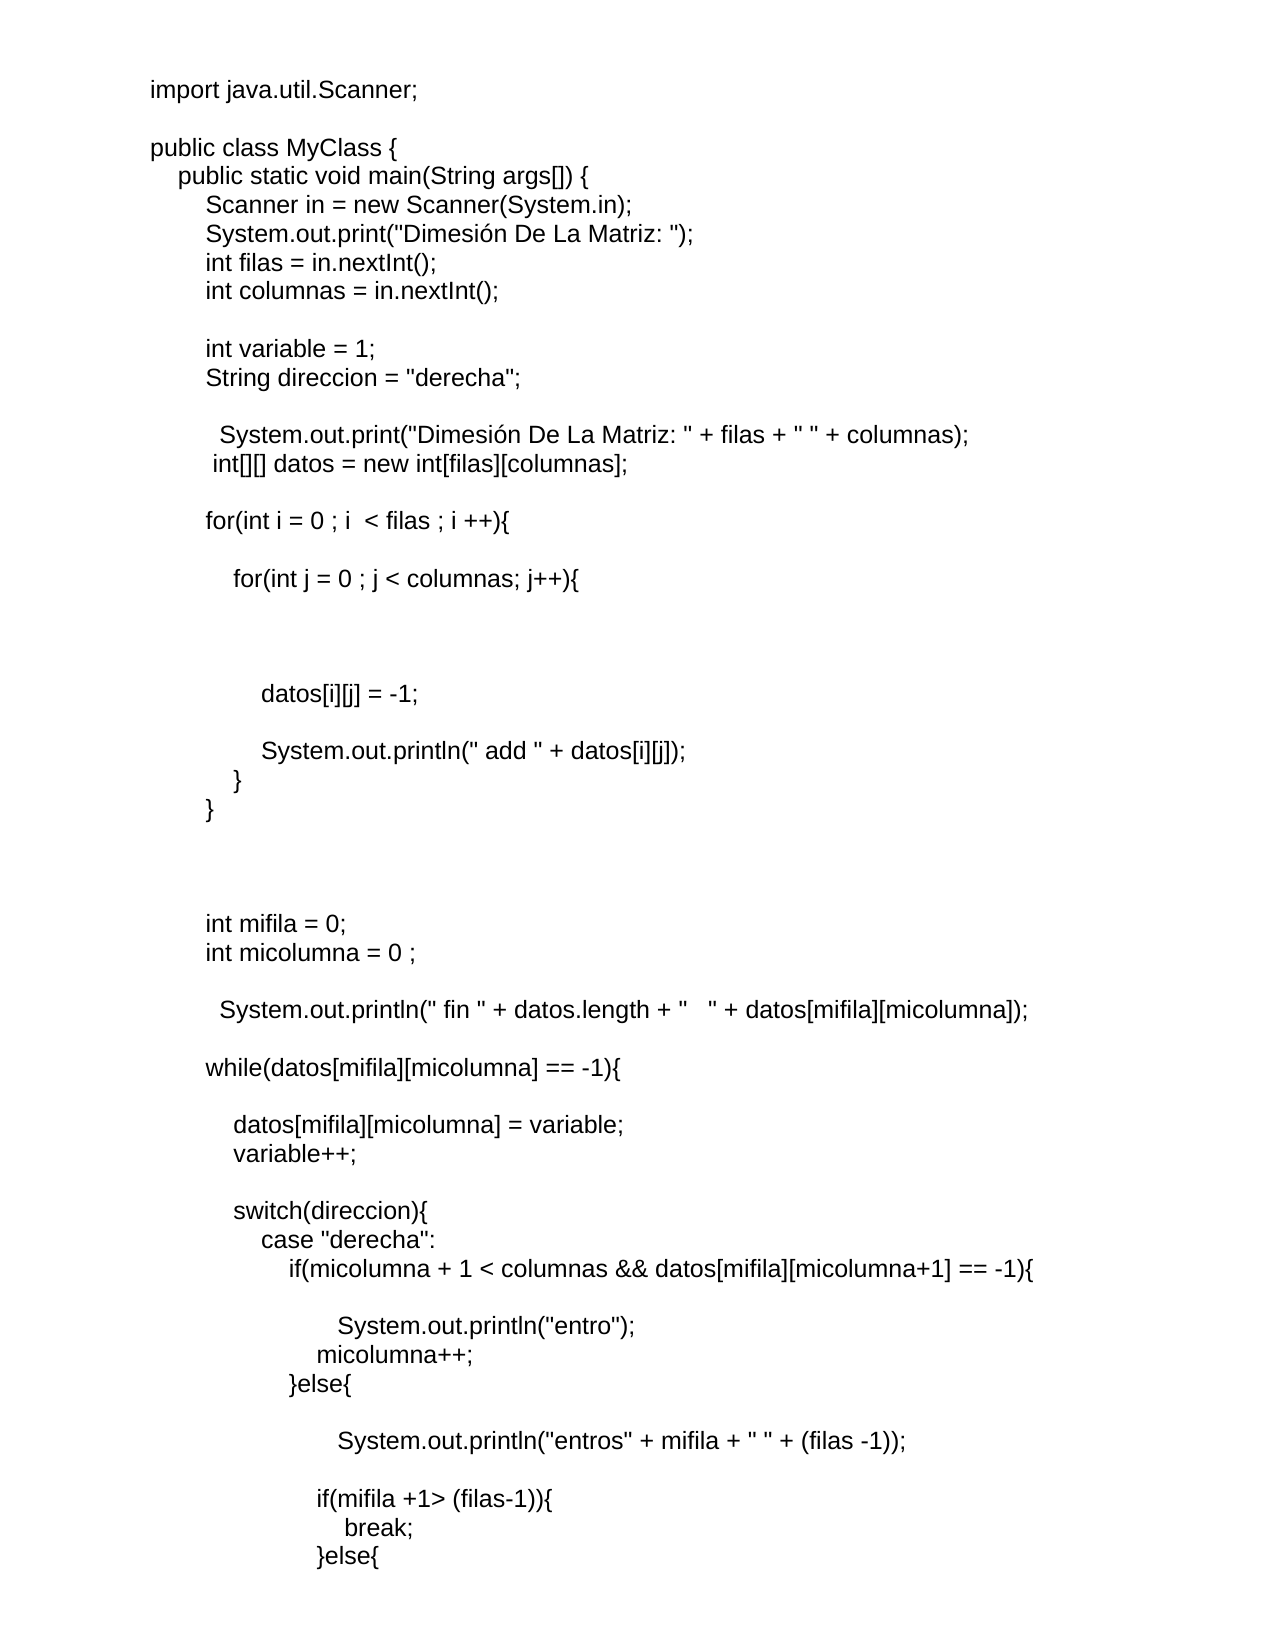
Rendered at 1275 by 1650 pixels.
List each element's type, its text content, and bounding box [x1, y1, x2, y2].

text } [150, 765, 1125, 794]
text }else{ [150, 1541, 1125, 1570]
text if(mifila +1> (filas-1)){ [150, 1484, 1125, 1512]
text for(int i = 0 ; i < filas ; i ++){ [150, 506, 1125, 535]
text System.out.println(" fin " + datos.length + " " + datos[mifila][micolumna]); [150, 995, 1125, 1024]
text int mifila = 0; [150, 909, 1125, 937]
text if(micolumna + 1 < columnas && datos[mifila][micolumna+1] == -1){ [150, 1254, 1125, 1282]
text }else{ [150, 1369, 1125, 1397]
text int[][] datos = new int[filas][columnas]; [150, 449, 1125, 477]
text System.out.println("entro"); [150, 1311, 1125, 1340]
text public static void main(String args[]) { [150, 161, 1125, 190]
text public class MyClass { [150, 132, 1125, 161]
text import java.util.Scanner; [150, 75, 1125, 104]
text case "derecha": [150, 1225, 1125, 1254]
text Scanner in = new Scanner(System.in); [150, 190, 1125, 219]
text System.out.print("Dimesión De La Matriz: " + filas + " " + columnas); [150, 420, 1125, 449]
text System.out.print("Dimesión De La Matriz: "); [150, 219, 1125, 247]
text while(datos[mifila][micolumna] == -1){ [150, 1052, 1125, 1081]
text for(int j = 0 ; j < columnas; j++){ [150, 564, 1125, 592]
text break; [150, 1512, 1125, 1541]
text switch(direccion){ [150, 1196, 1125, 1225]
text int columnas = in.nextInt(); [150, 276, 1125, 305]
text int filas = in.nextInt(); [150, 247, 1125, 276]
text int variable = 1; [150, 334, 1125, 362]
text } [150, 794, 1125, 822]
text datos[i][j] = -1; [150, 679, 1125, 707]
text String direccion = "derecha"; [150, 362, 1125, 391]
text System.out.println("entros" + mifila + " " + (filas -1)); [150, 1426, 1125, 1455]
text int micolumna = 0 ; [150, 937, 1125, 966]
text datos[mifila][micolumna] = variable; [150, 1110, 1125, 1139]
text variable++; [150, 1139, 1125, 1167]
text micolumna++; [150, 1340, 1125, 1369]
text System.out.println(" add " + datos[i][j]); [150, 736, 1125, 765]
